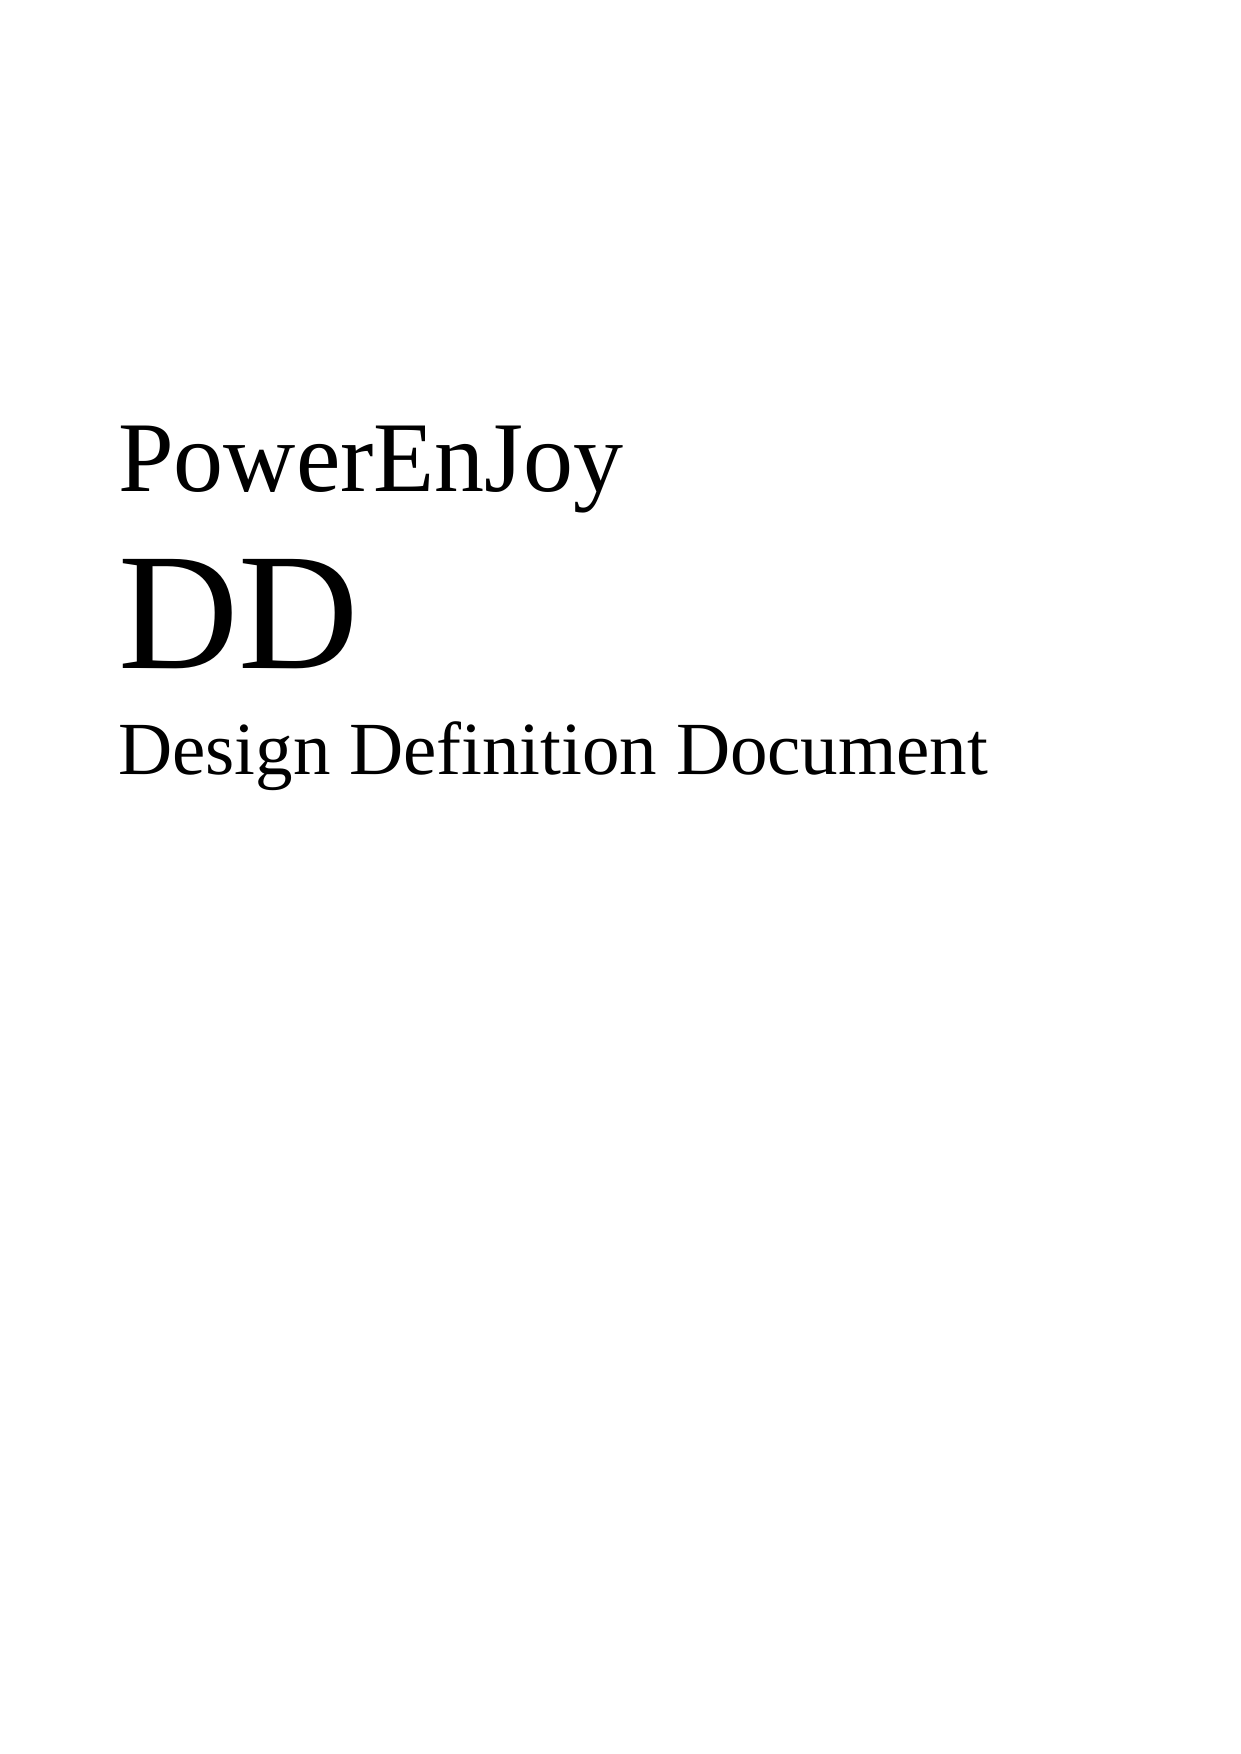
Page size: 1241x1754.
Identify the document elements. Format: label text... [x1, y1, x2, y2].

text PowerEnJoy [118, 398, 1122, 513]
text Design Definition Document [118, 704, 1122, 791]
text DD [118, 513, 1122, 704]
